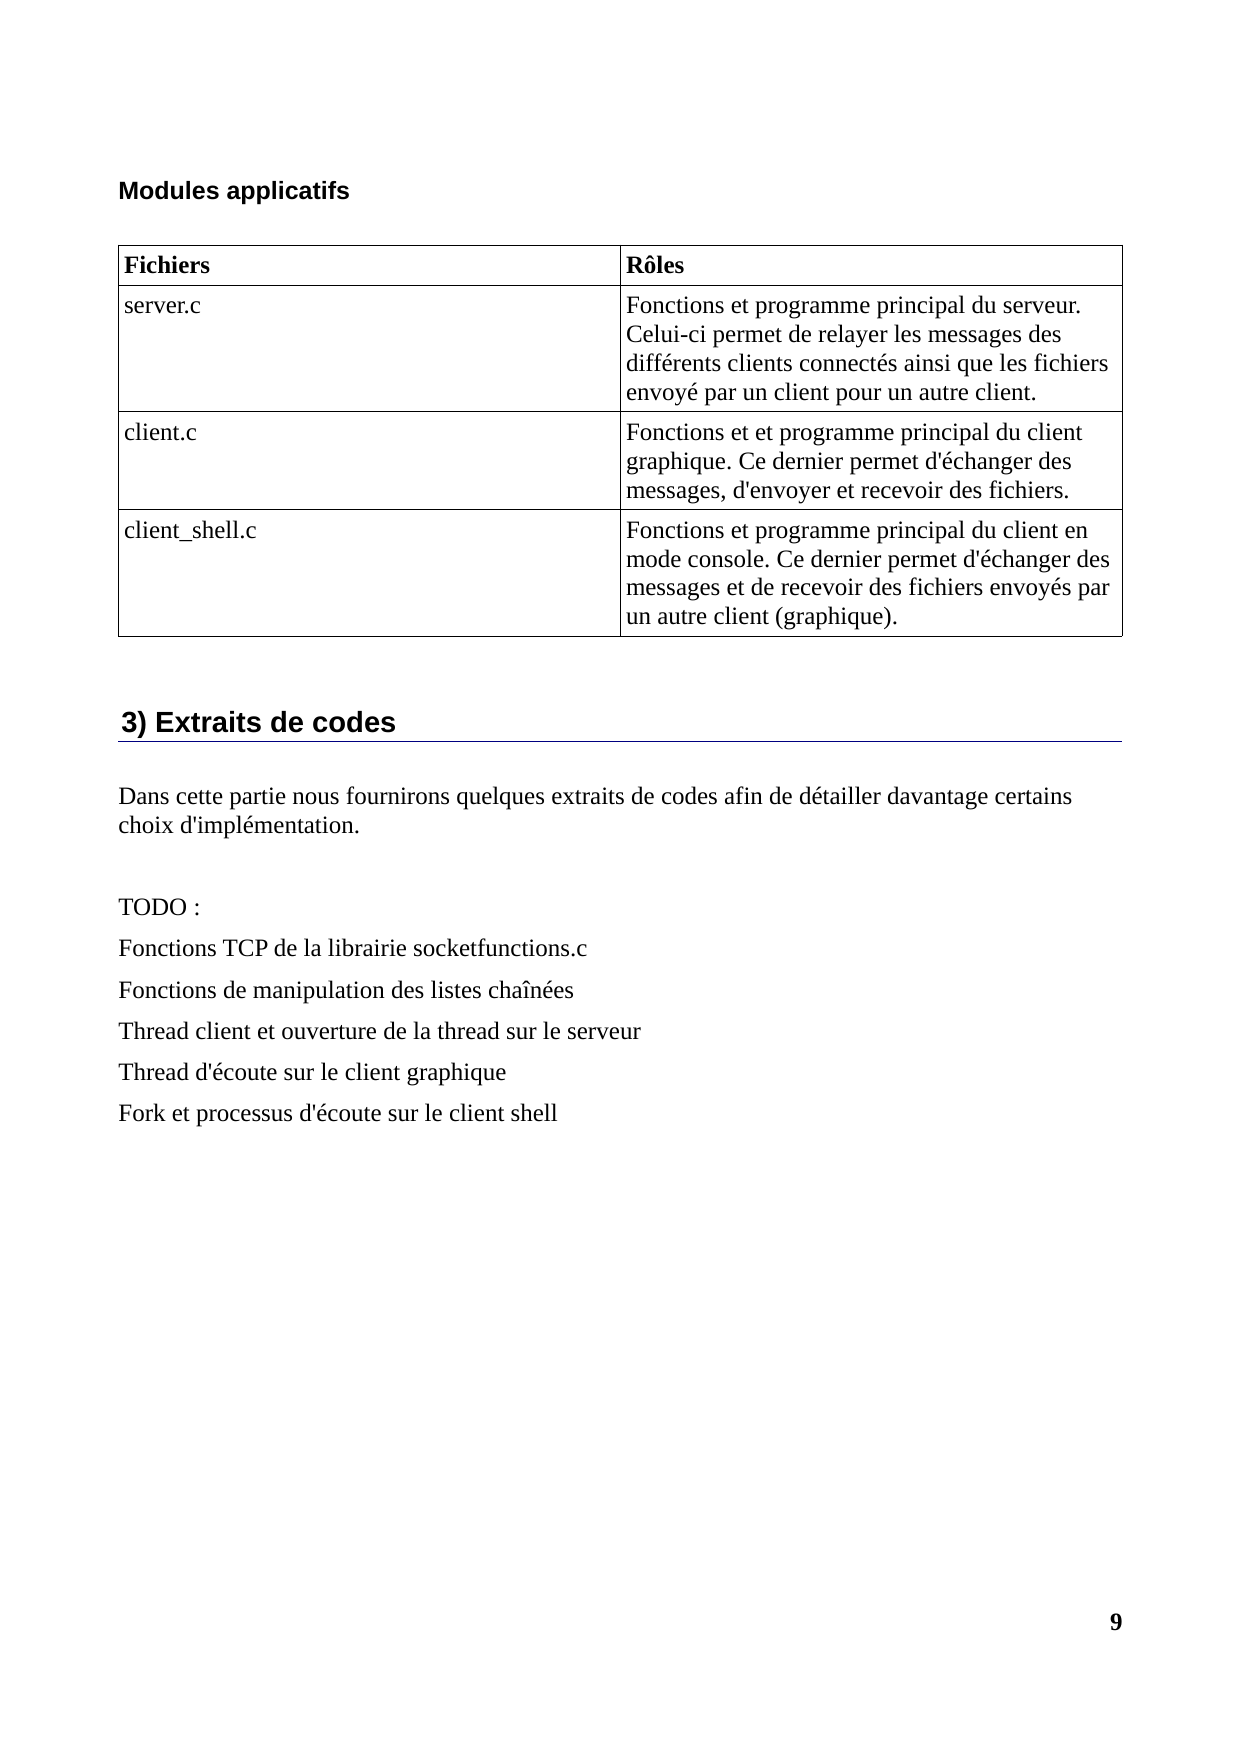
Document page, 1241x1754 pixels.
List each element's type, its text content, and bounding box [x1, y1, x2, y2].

table_cell Fonctions et programme principal du client en mode console. Ce dernier permet d'échanger des messages et de recevoir des fichiers envoyés par un autre client (graphique). [621, 510, 1122, 636]
text Fonctions de manipulation des listes chaînées [118, 975, 1122, 1003]
text TODO : [118, 892, 1122, 921]
text Thread d'écoute sur le client graphique [118, 1057, 1122, 1086]
table_cell client_shell.c [119, 510, 620, 636]
text Fonctions TCP de la librairie socketfunctions.c [118, 933, 1122, 962]
text Dans cette partie nous fournirons quelques extraits de codes afin de détailler davantage certains choix d'implémentation. [118, 781, 1122, 838]
text Fork et processus d'écoute sur le client shell [118, 1098, 1122, 1127]
table_header Rôles [621, 246, 1122, 285]
table_cell server.c [119, 286, 620, 411]
table_cell client.c [119, 412, 620, 509]
text Thread client et ouverture de la thread sur le serveur [118, 1016, 1122, 1045]
subtitle Modules applicatifs [118, 176, 1122, 205]
subtitle 3) Extraits de codes [118, 702, 1122, 741]
table_header Fichiers [119, 246, 620, 285]
table_cell Fonctions et et programme principal du client graphique. Ce dernier permet d'échanger des messages, d'envoyer et recevoir des fichiers. [621, 412, 1122, 509]
table_cell Fonctions et programme principal du serveur. Celui-ci permet de relayer les messages des différents clients connectés ainsi que les fichiers envoyé par un client pour un autre client. [621, 286, 1122, 411]
